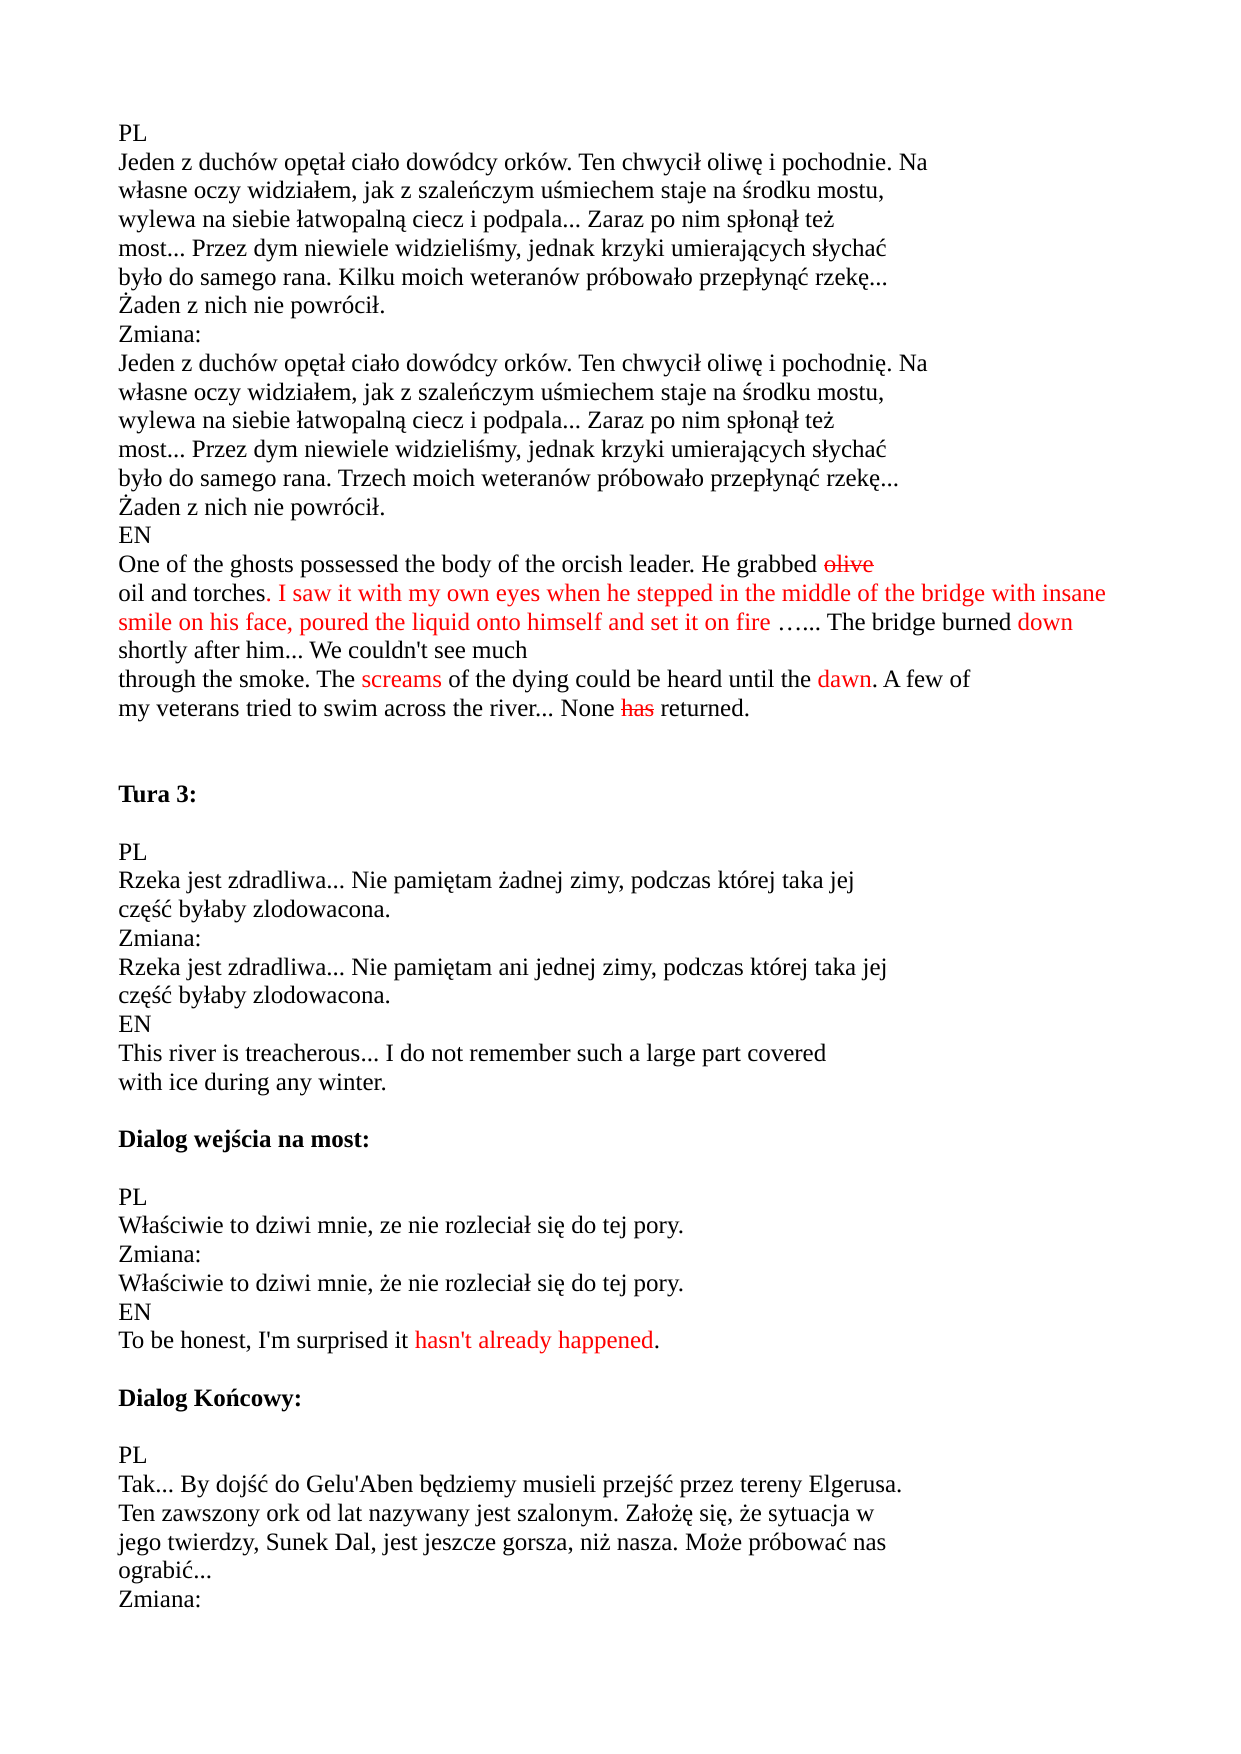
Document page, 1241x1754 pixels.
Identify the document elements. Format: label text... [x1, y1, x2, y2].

text Żaden z nich nie powrócił. [118, 492, 1122, 521]
text Zmiana: [118, 319, 1122, 348]
text Rzeka jest zdradliwa... Nie pamiętam żadnej zimy, podczas której taka jej [118, 866, 1122, 894]
text EN [118, 1009, 1122, 1038]
text EN [118, 1297, 1122, 1326]
text wylewa na siebie łatwopalną ciecz i podpala... Zaraz po nim spłonął też [118, 406, 1122, 434]
text PL [118, 1182, 1122, 1211]
text through the smoke. The screams of the dying could be heard until the dawn. A few of [118, 664, 1122, 693]
text wylewa na siebie łatwopalną ciecz i podpala... Zaraz po nim spłonął też [118, 204, 1122, 233]
text Ten zawszony ork od lat nazywany jest szalonym. Założę się, że sytuacja w [118, 1498, 1122, 1527]
text Tura 3: [118, 779, 1122, 808]
text Właściwie to dziwi mnie, że nie rozleciał się do tej pory. [118, 1268, 1122, 1297]
text PL [118, 118, 1122, 147]
text Dialog Końcowy: [118, 1383, 1122, 1412]
text ograbić... [118, 1556, 1122, 1584]
text Tak... By dojść do Gelu'Aben będziemy musieli przejść przez tereny Elgerusa. [118, 1469, 1122, 1498]
text Jeden z duchów opętał ciało dowódcy orków. Ten chwycił oliwę i pochodnię. Na [118, 348, 1122, 377]
text Jeden z duchów opętał ciało dowódcy orków. Ten chwycił oliwę i pochodnie. Na [118, 147, 1122, 176]
text my veterans tried to swim across the river... None has returned. [118, 693, 1122, 722]
text with ice during any winter. [118, 1067, 1122, 1096]
text Zmiana: [118, 1584, 1122, 1613]
text Rzeka jest zdradliwa... Nie pamiętam ani jednej zimy, podczas której taka jej [118, 952, 1122, 981]
text To be honest, I'm surprised it hasn't already happened. [118, 1326, 1122, 1354]
text EN [118, 521, 1122, 549]
text część byłaby zlodowacona. [118, 894, 1122, 923]
text Właściwie to dziwi mnie, ze nie rozleciał się do tej pory. [118, 1211, 1122, 1239]
text Dialog wejścia na most: [118, 1124, 1122, 1153]
text One of the ghosts possessed the body of the orcish leader. He grabbed olive [118, 549, 1122, 578]
text własne oczy widziałem, jak z szaleńczym uśmiechem staje na środku mostu, [118, 377, 1122, 406]
text było do samego rana. Kilku moich weteranów próbowało przepłynąć rzekę... [118, 262, 1122, 291]
text własne oczy widziałem, jak z szaleńczym uśmiechem staje na środku mostu, [118, 176, 1122, 204]
text most... Przez dym niewiele widzieliśmy, jednak krzyki umierających słychać [118, 434, 1122, 463]
text część byłaby zlodowacona. [118, 981, 1122, 1009]
text most... Przez dym niewiele widzieliśmy, jednak krzyki umierających słychać [118, 233, 1122, 262]
text jego twierdzy, Sunek Dal, jest jeszcze gorsza, niż nasza. Może próbować nas [118, 1527, 1122, 1556]
text Zmiana: [118, 1239, 1122, 1268]
text PL [118, 1441, 1122, 1469]
text This river is treacherous... I do not remember such a large part covered [118, 1038, 1122, 1067]
text Zmiana: [118, 923, 1122, 952]
text oil and torches. I saw it with my own eyes when he stepped in the middle of the bridge with insane smile on his face, poured the liquid onto himself and set it on fire …... The bridge burned down shortly after him... We couldn't see much [118, 578, 1122, 664]
text Żaden z nich nie powrócił. [118, 291, 1122, 319]
text PL [118, 837, 1122, 866]
text było do samego rana. Trzech moich weteranów próbowało przepłynąć rzekę... [118, 463, 1122, 492]
